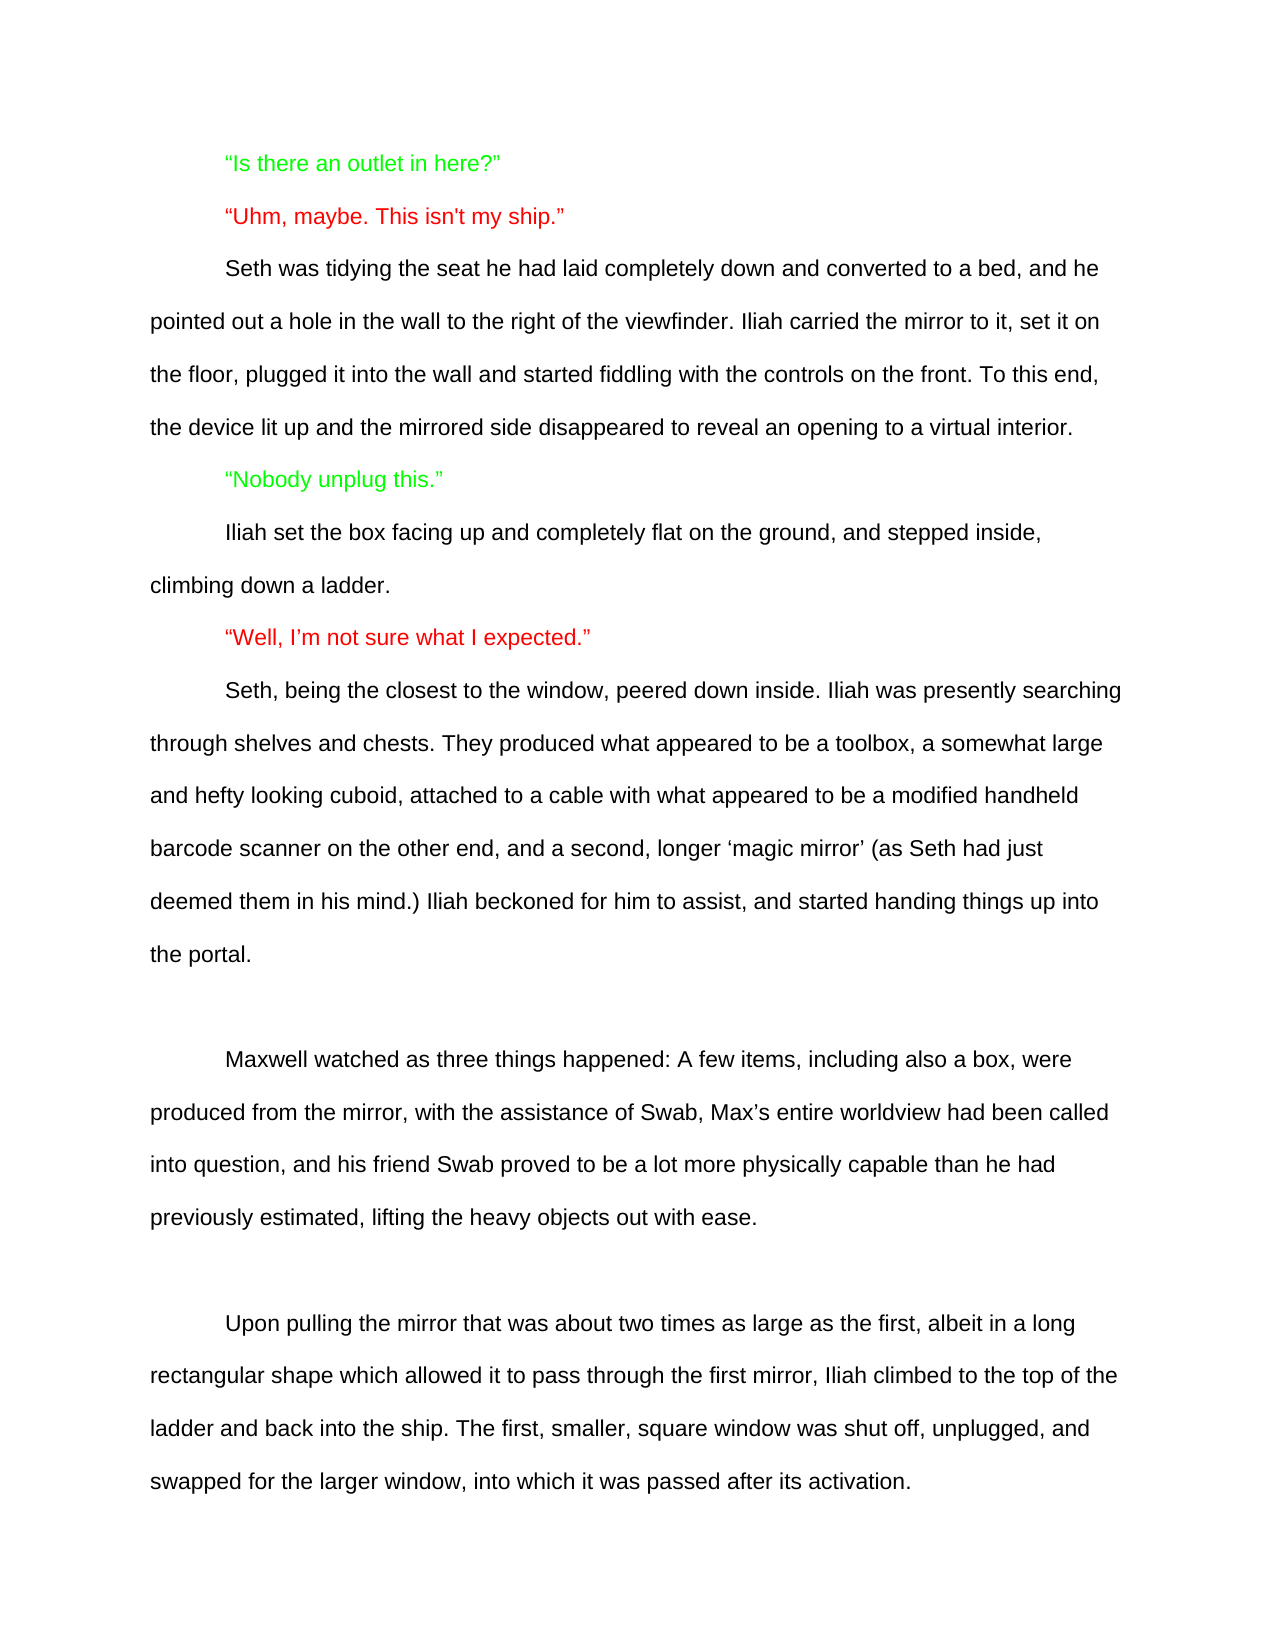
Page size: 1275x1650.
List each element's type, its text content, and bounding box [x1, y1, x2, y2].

text “Well, I’m not sure what I expected.” [150, 624, 1125, 651]
text Seth, being the closest to the window, peered down inside. Iliah was presently searching through shelves and chests. They produced what appeared to be a toolbox, a somewhat large and hefty looking cuboid, attached to a cable with what appeared to be a modified handheld barcode scanner on the other end, and a second, longer ‘magic mirror’ (as Seth had just deemed them in his mind.) Iliah beckoned for him to assist, and started handing things up into the portal. [150, 677, 1125, 967]
text Upon pulling the mirror that was about two times as large as the first, albeit in a long rectangular shape which allowed it to pass through the first mirror, Iliah climbed to the top of the ladder and back into the ship. The first, smaller, square window was shut off, unplugged, and swapped for the larger window, into which it was passed after its activation. [150, 1309, 1125, 1494]
text “Nobody unplug this.” [150, 466, 1125, 493]
text Maxwell watched as three things happened: A few items, including also a box, were produced from the mirror, with the assistance of Swab, Max’s entire worldview had been called into question, and his friend Swab proved to be a lot more physically capable than he had previously estimated, lifting the heavy objects out with ease. [150, 1046, 1125, 1231]
text “Uhm, maybe. This isn't my ship.” [150, 203, 1125, 229]
text Seth was tidying the seat he had laid completely down and converted to a bed, and he pointed out a hole in the wall to the right of the viewfinder. Iliah carried the mirror to it, set it on the floor, plugged it into the wall and started fiddling with the controls on the front. To this end, the device lit up and the mirrored side disappeared to reveal an opening to a virtual interior. [150, 255, 1125, 440]
text Iliah set the box facing up and completely flat on the ground, and stepped inside, climbing down a ladder. [150, 519, 1125, 598]
text “Is there an outlet in here?” [150, 150, 1125, 176]
